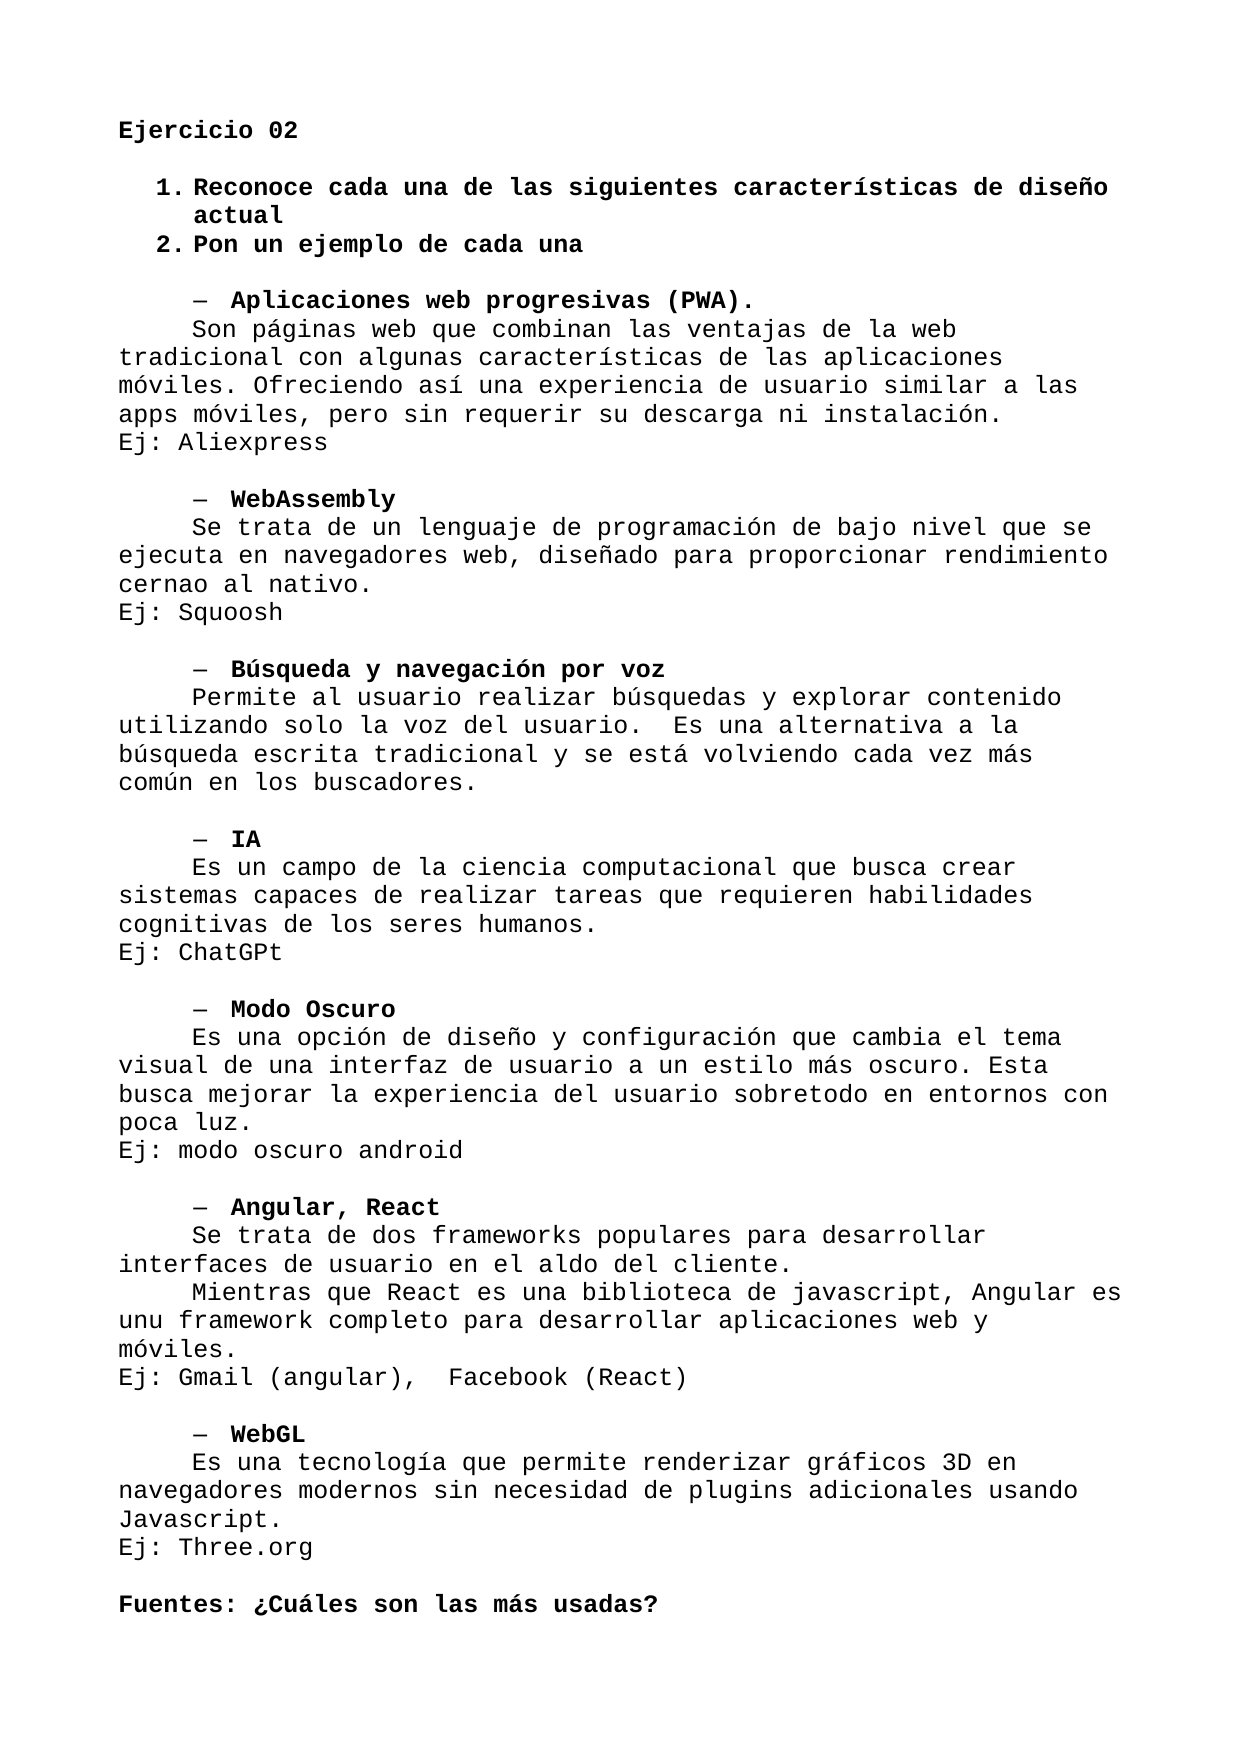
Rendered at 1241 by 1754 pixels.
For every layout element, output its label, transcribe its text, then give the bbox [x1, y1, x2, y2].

list WebAssembly [193, 486, 1122, 515]
list IA [193, 826, 1122, 855]
list Pon un ejemplo de cada una [156, 231, 1122, 260]
text Ej: Aliexpress [118, 430, 1122, 458]
list Reconoce cada una de las siguientes características de diseño actual [156, 175, 1122, 231]
text Permite al usuario realizar búsquedas y explorar contenido utilizando solo la voz del usuario. Es una alternativa a la búsqueda escrita tradicional y se está volviendo cada vez más común en los buscadores. [118, 685, 1122, 798]
text Ej: modo oscuro android [118, 1138, 1122, 1166]
list Angular, React [193, 1195, 1122, 1223]
text Es una tecnología que permite renderizar gráficos 3D en navegadores modernos sin necesidad de plugins adicionales usando Javascript. [118, 1450, 1122, 1535]
list Aplicaciones web progresivas (PWA). [193, 288, 1122, 316]
text Ej: Three.org [118, 1535, 1122, 1563]
text Mientras que React es una biblioteca de javascript, Angular es unu framework completo para desarrollar aplicaciones web y móviles. [118, 1280, 1122, 1365]
text Ej: Gmail (angular), Facebook (React) [118, 1365, 1122, 1393]
list Búsqueda y navegación por voz [193, 656, 1122, 685]
text Se trata de un lenguaje de programación de bajo nivel que se ejecuta en navegadores web, diseñado para proporcionar rendimiento cernao al nativo. [118, 515, 1122, 600]
text Es un campo de la ciencia computacional que busca crear sistemas capaces de realizar tareas que requieren habilidades cognitivas de los seres humanos. [118, 855, 1122, 940]
text Ej: ChatGPt [118, 940, 1122, 968]
text Son páginas web que combinan las ventajas de la web tradicional con algunas características de las aplicaciones móviles. Ofreciendo así una experiencia de usuario similar a las apps móviles, pero sin requerir su descarga ni instalación. [118, 316, 1122, 430]
text Ej: Squoosh [118, 600, 1122, 628]
list WebGL [193, 1421, 1122, 1450]
text Fuentes: ¿Cuáles son las más usadas? [118, 1591, 1122, 1620]
text Ejercicio 02 [118, 118, 1122, 146]
text Se trata de dos frameworks populares para desarrollar interfaces de usuario en el aldo del cliente. [118, 1223, 1122, 1280]
text Es una opción de diseño y configuración que cambia el tema visual de una interfaz de usuario a un estilo más oscuro. Esta busca mejorar la experiencia del usuario sobretodo en entornos con poca luz. [118, 1025, 1122, 1138]
list Modo Oscuro [193, 996, 1122, 1025]
